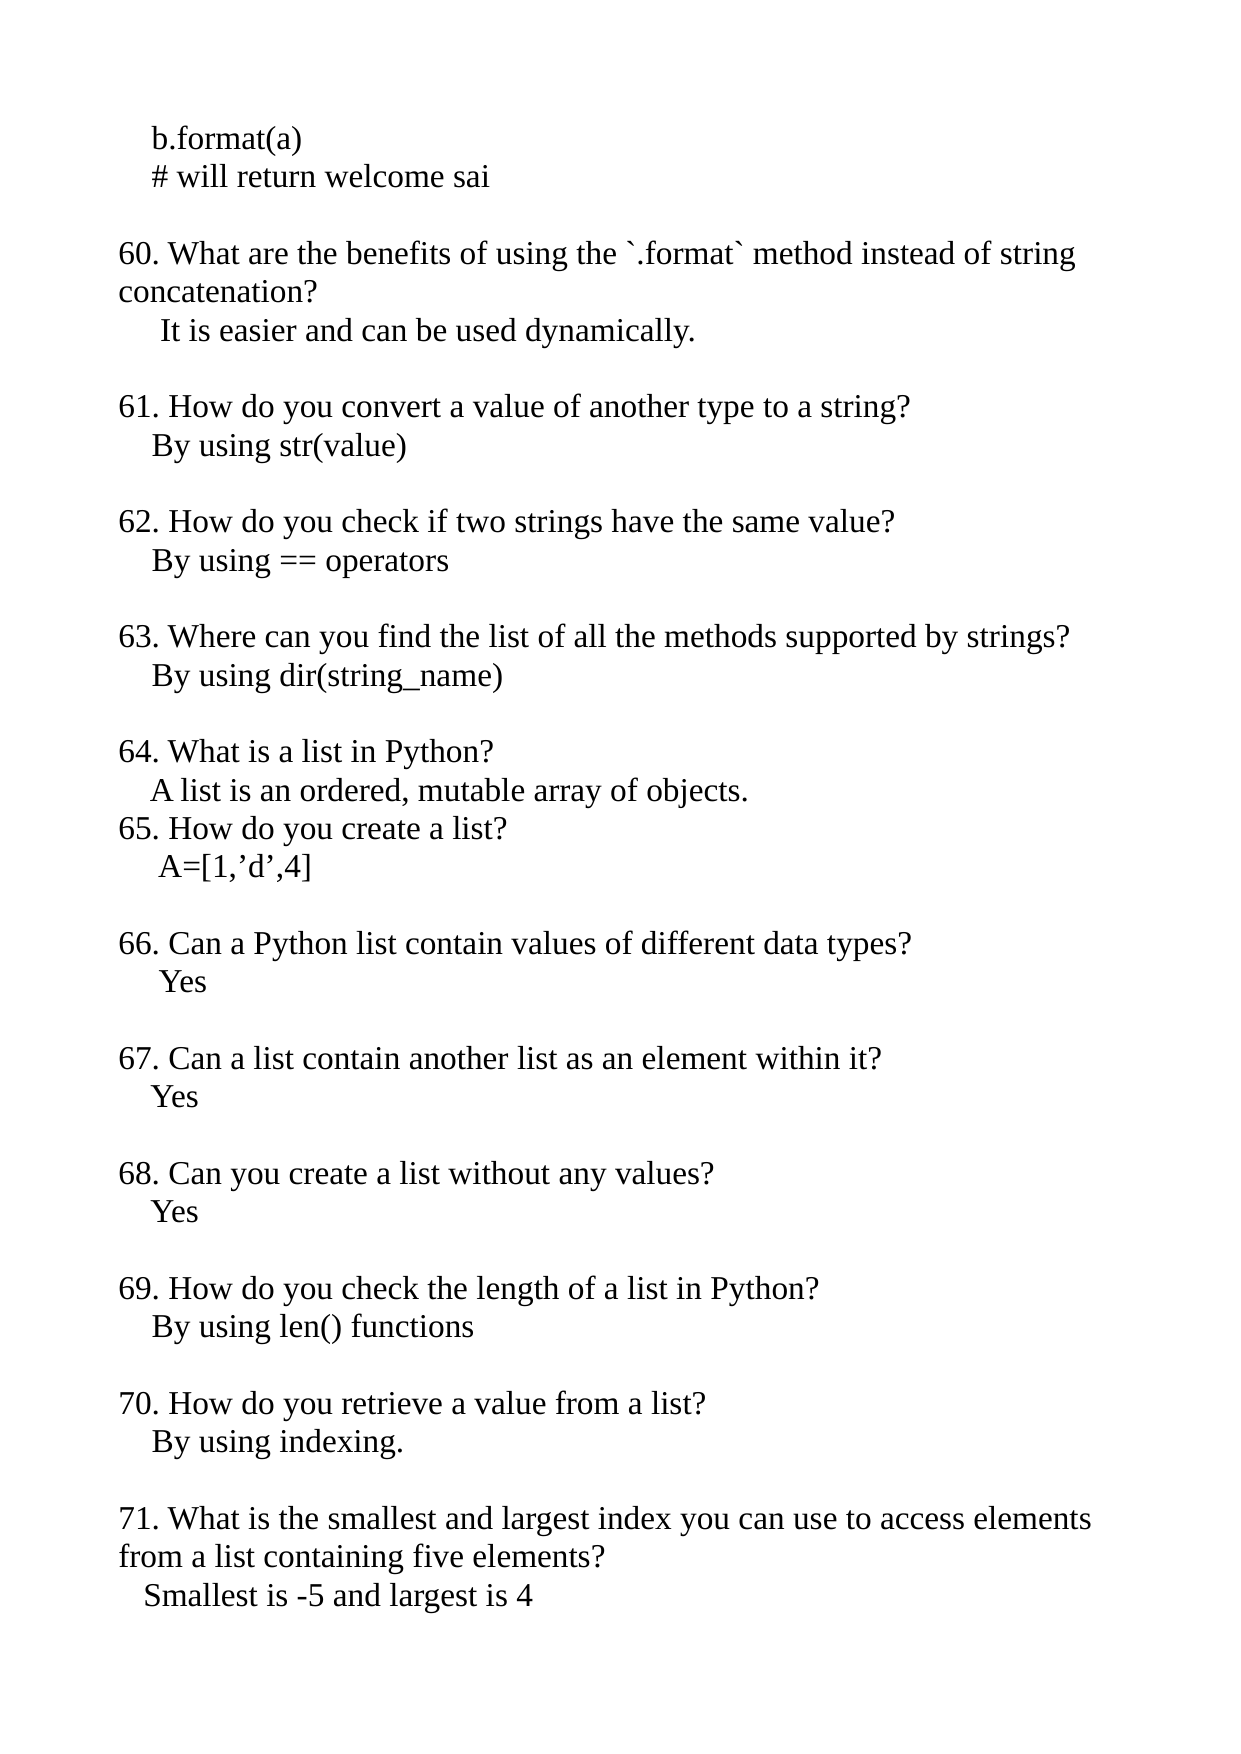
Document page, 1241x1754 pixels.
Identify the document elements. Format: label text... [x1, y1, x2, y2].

text 60. What are the benefits of using the `.format` method instead of string concatenation? [118, 233, 1122, 310]
text # will return welcome sai [118, 156, 1122, 195]
text 67. Can a list contain another list as an element within it? [118, 1038, 1122, 1076]
text It is easier and can be used dynamically. [118, 310, 1122, 348]
text 70. How do you retrieve a value from a list? [118, 1383, 1122, 1421]
text By using str(value) [118, 425, 1122, 463]
text 69. How do you check the length of a list in Python? [118, 1268, 1122, 1306]
text 61. How do you convert a value of another type to a string? [118, 386, 1122, 425]
text 68. Can you create a list without any values? [118, 1153, 1122, 1191]
text Yes [118, 1191, 1122, 1230]
text 71. What is the smallest and largest index you can use to access elements from a list containing five elements? [118, 1498, 1122, 1575]
text Smallest is -5 and largest is 4 [118, 1575, 1122, 1613]
text A=[1,’d’,4] [118, 846, 1122, 885]
text Yes [118, 961, 1122, 1000]
text b.format(a) [118, 118, 1122, 156]
text 64. What is a list in Python? [118, 731, 1122, 770]
text Yes [118, 1076, 1122, 1115]
text By using indexing. [118, 1421, 1122, 1460]
text 62. How do you check if two strings have the same value? [118, 501, 1122, 540]
text By using len() functions [118, 1306, 1122, 1345]
text 66. Can a Python list contain values of different data types? [118, 923, 1122, 961]
text By using dir(string_name) [118, 655, 1122, 693]
text 63. Where can you find the list of all the methods supported by strings? [118, 616, 1122, 655]
text A list is an ordered, mutable array of objects. [118, 770, 1122, 808]
text By using == operators [118, 540, 1122, 578]
text 65. How do you create a list? [118, 808, 1122, 846]
